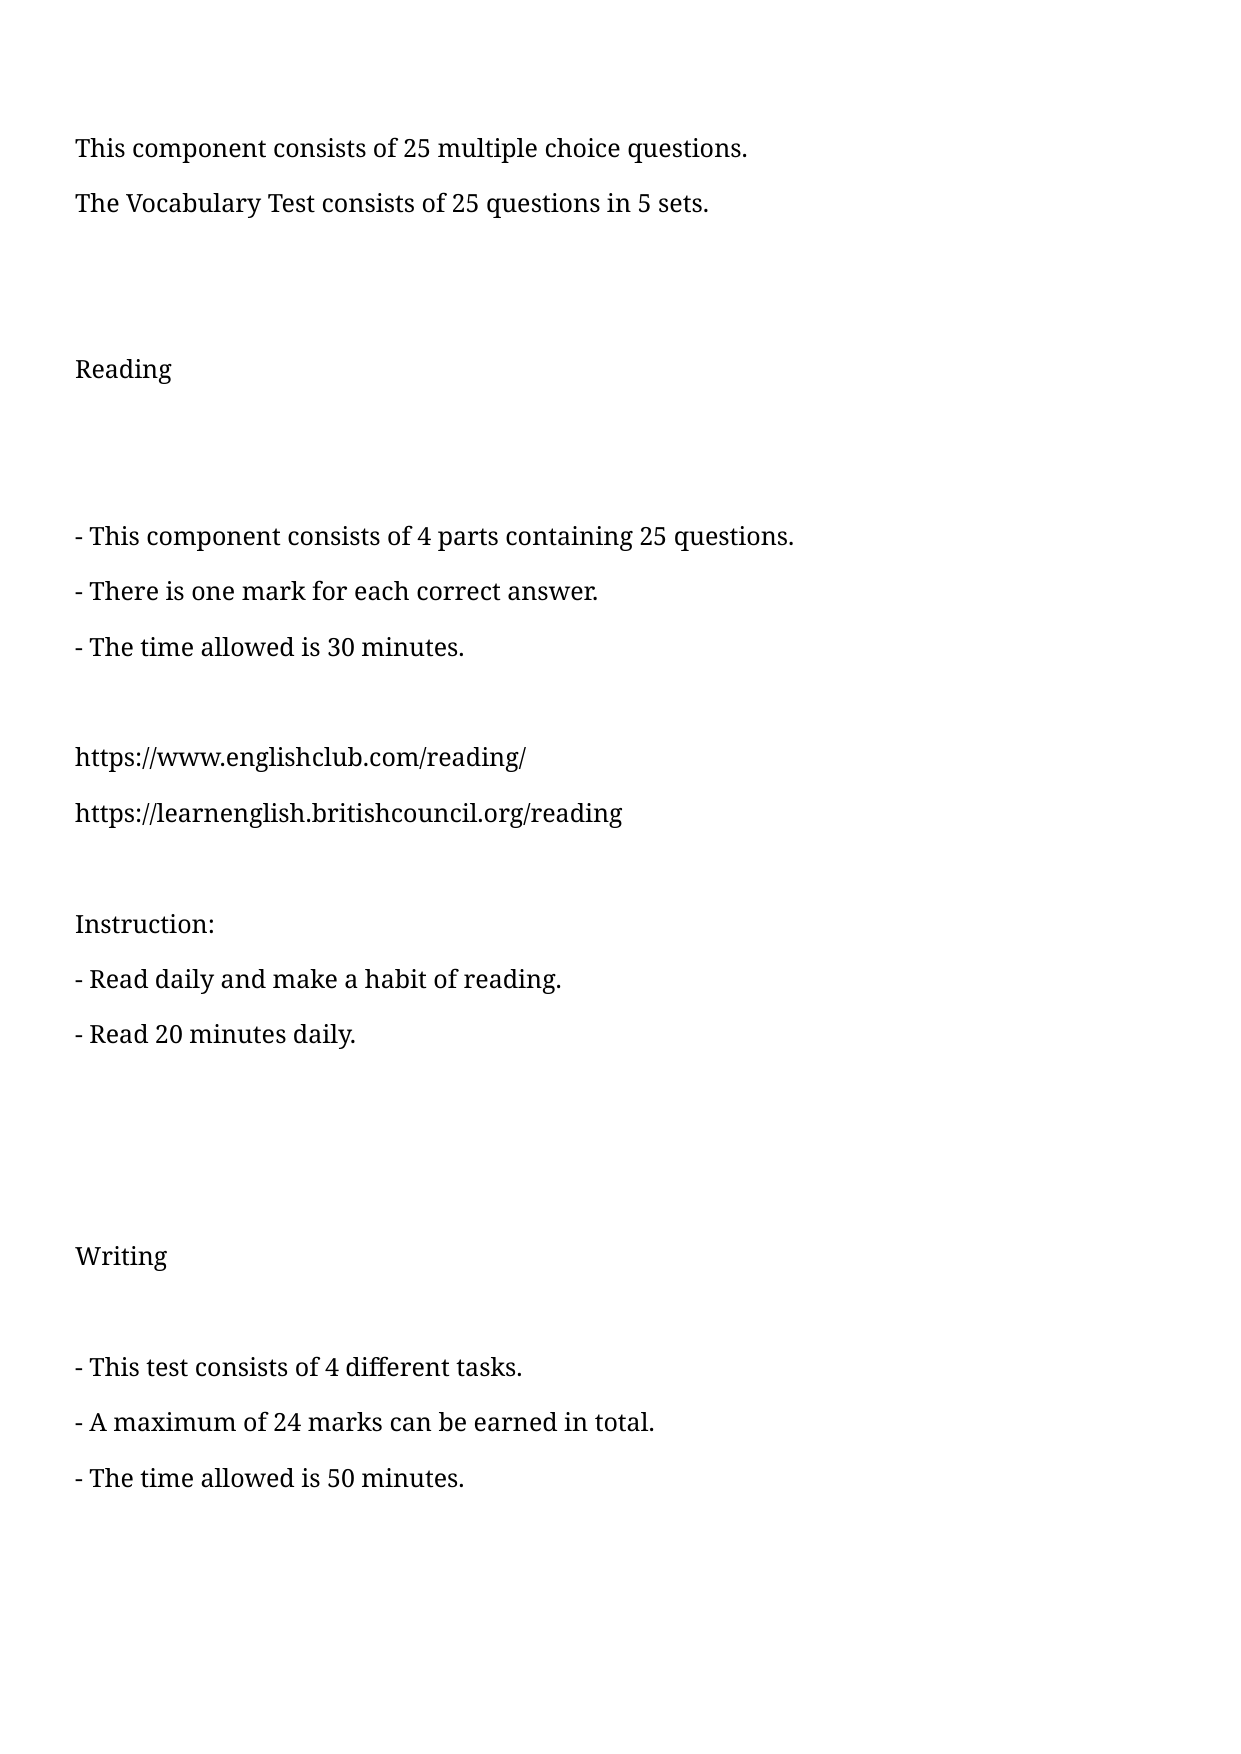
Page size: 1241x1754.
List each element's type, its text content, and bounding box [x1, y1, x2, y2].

text - This component consists of 4 parts containing 25 questions. [75, 518, 1122, 552]
text This component consists of 25 multiple choice questions. [75, 130, 1122, 164]
text Reading [75, 352, 1122, 386]
text https://learnenglish.britishcouncil.org/reading [75, 795, 1122, 829]
text - Read daily and make a habit of reading. [75, 962, 1122, 996]
text - The time allowed is 50 minutes. [75, 1460, 1122, 1494]
text - The time allowed is 30 minutes. [75, 629, 1122, 663]
text - A maximum of 24 marks can be earned in total. [75, 1405, 1122, 1439]
text Writing [75, 1239, 1122, 1273]
text - This test consists of 4 different tasks. [75, 1349, 1122, 1384]
text - There is one mark for each correct answer. [75, 574, 1122, 608]
text Instruction: [75, 906, 1122, 940]
text https://www.englishclub.com/reading/ [75, 740, 1122, 774]
text The Vocabulary Test consists of 25 questions in 5 sets. [75, 186, 1122, 220]
text - Read 20 minutes daily. [75, 1017, 1122, 1051]
